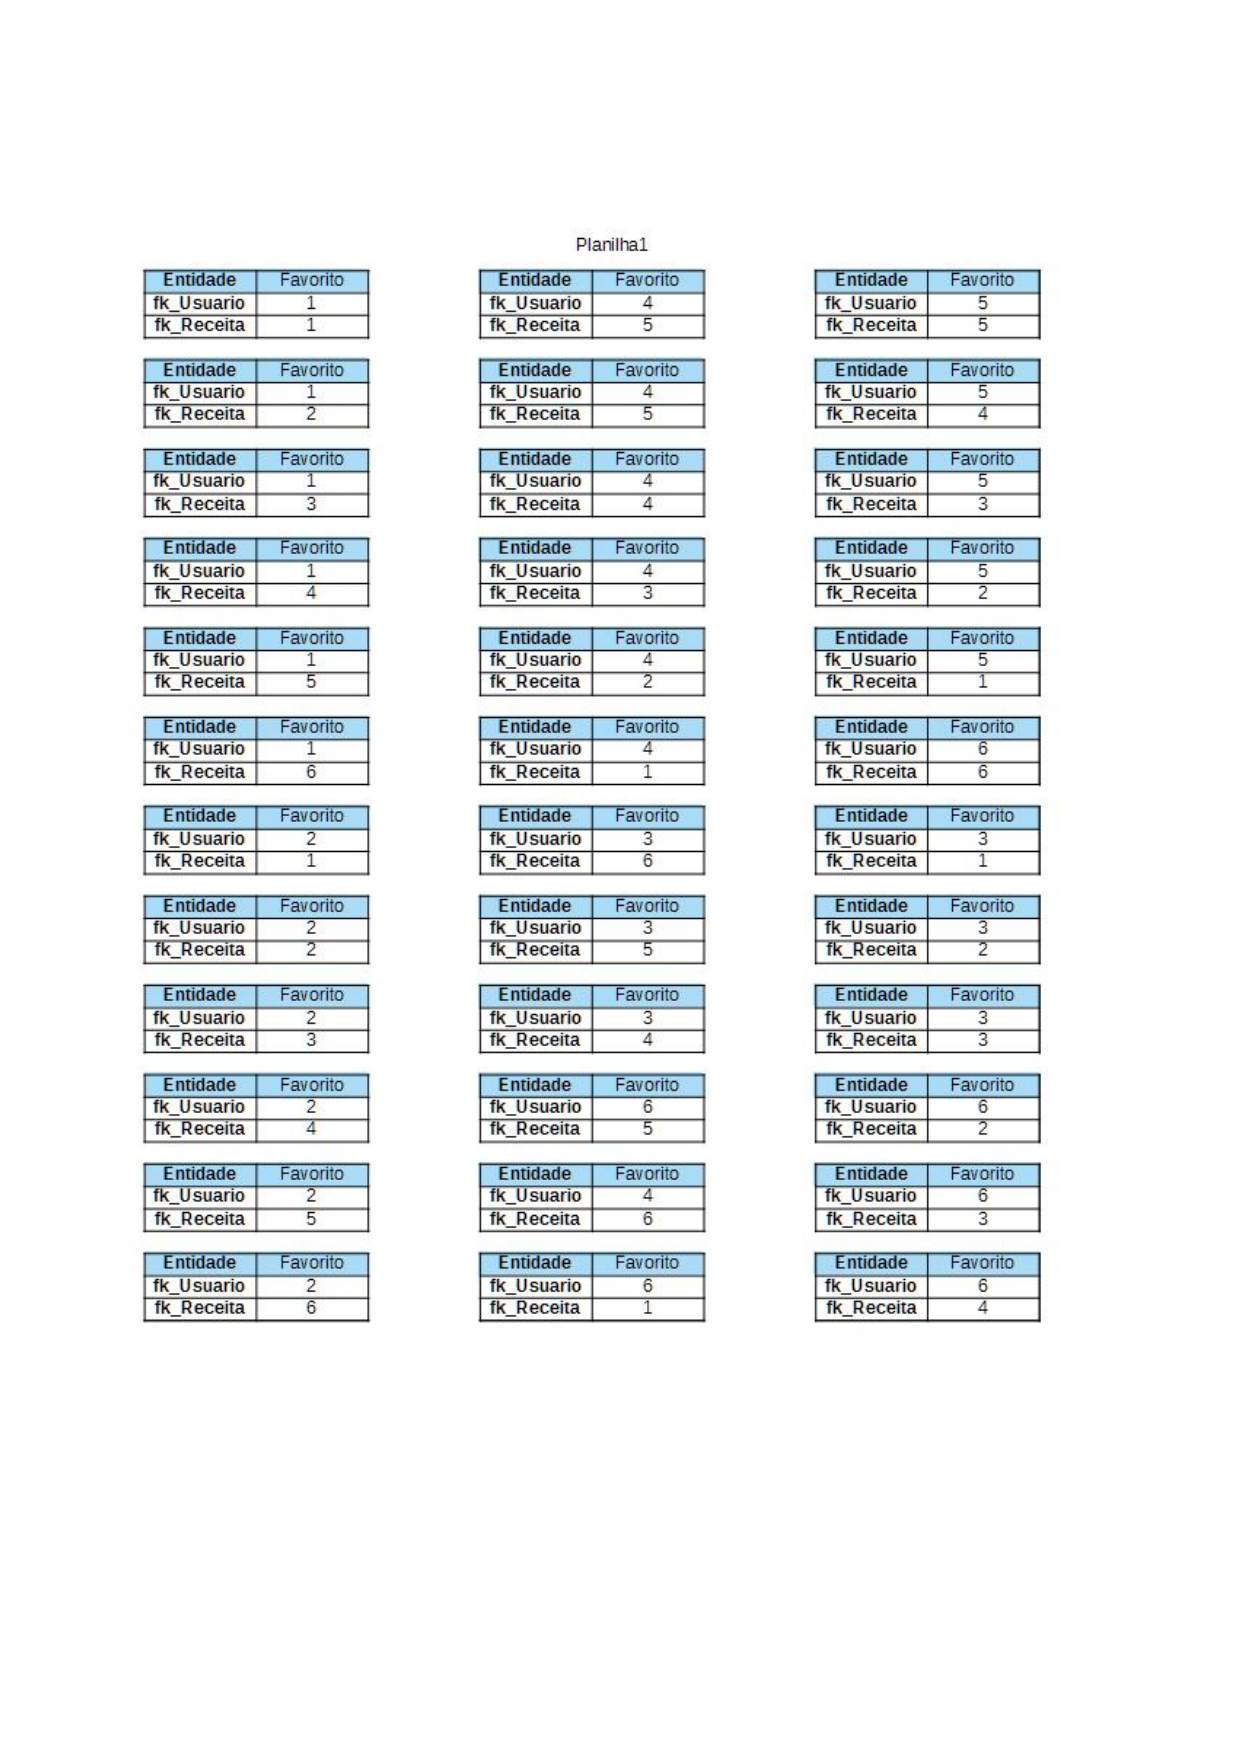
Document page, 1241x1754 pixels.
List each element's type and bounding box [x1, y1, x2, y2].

picture [34, 123, 1190, 1351]
